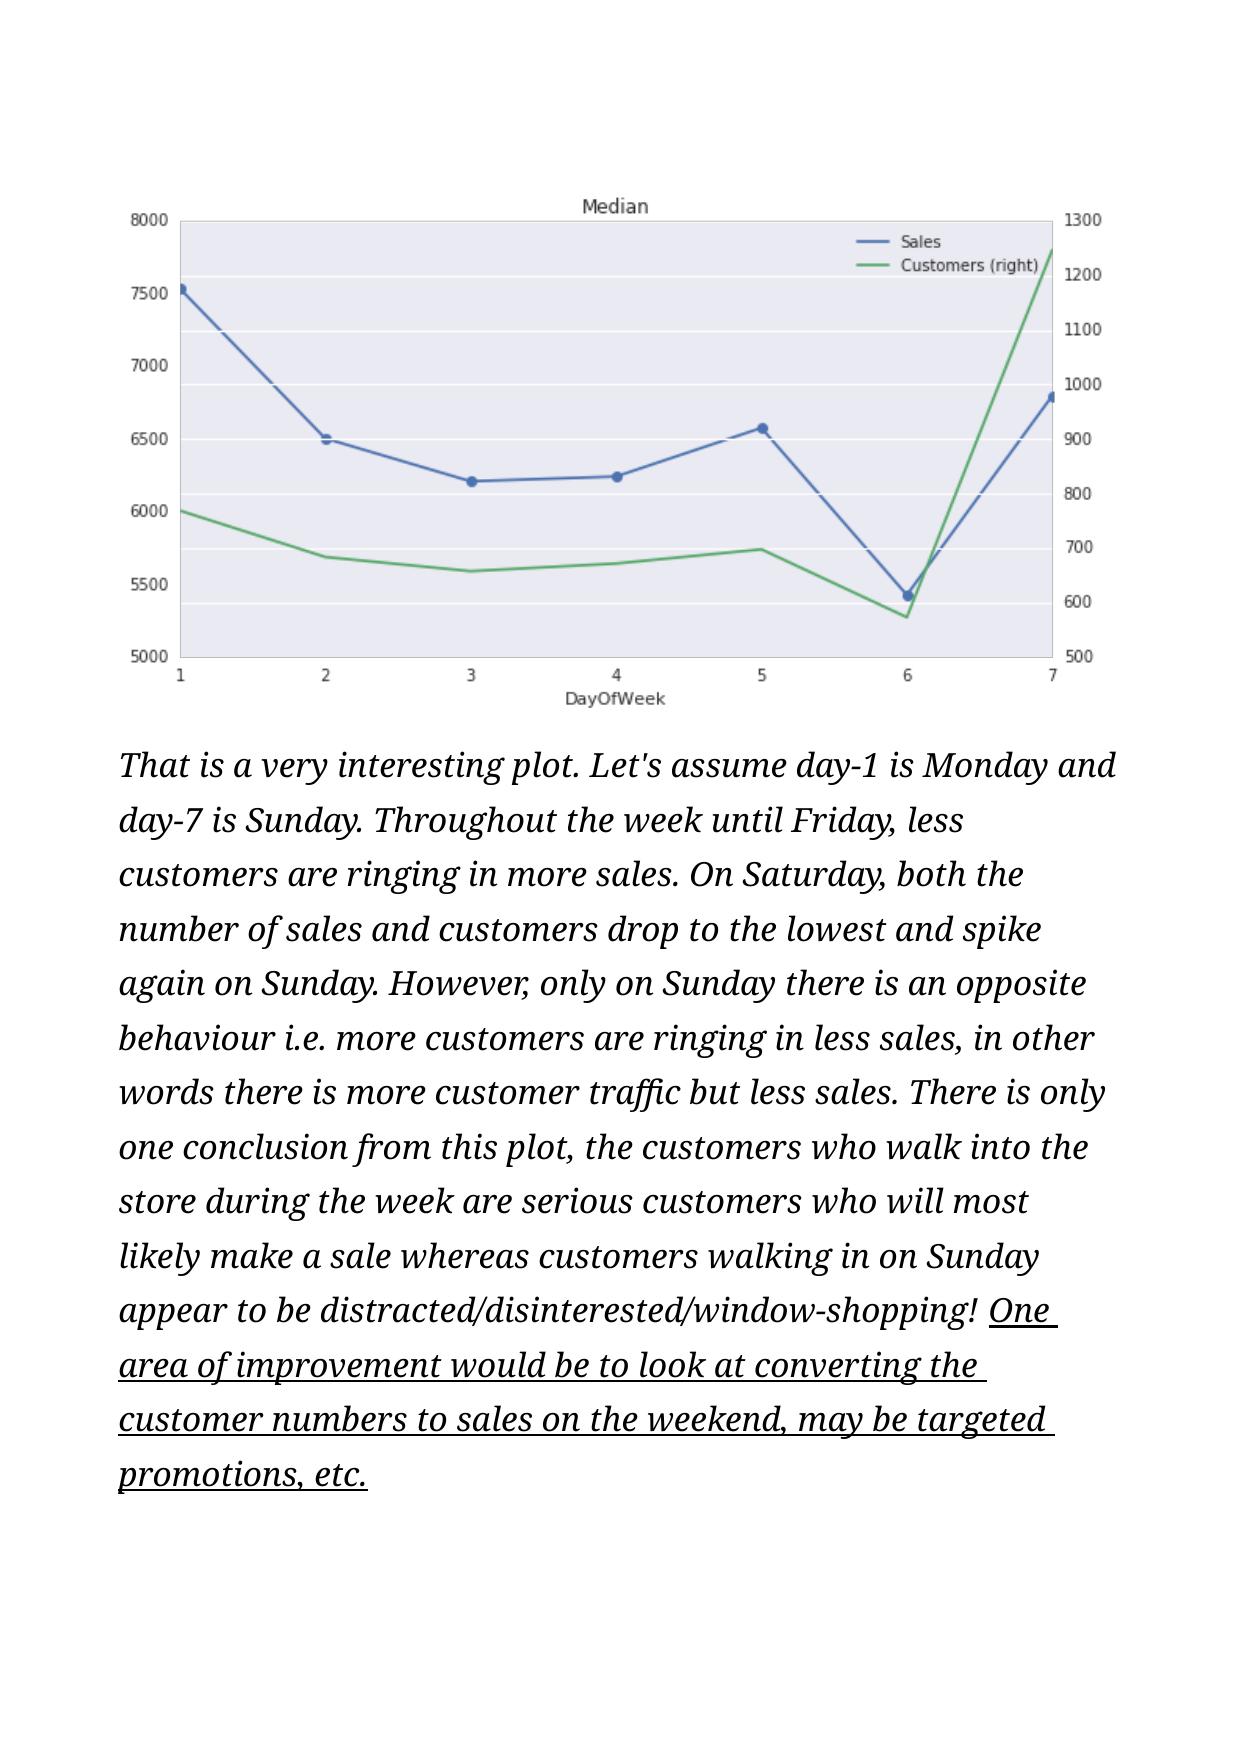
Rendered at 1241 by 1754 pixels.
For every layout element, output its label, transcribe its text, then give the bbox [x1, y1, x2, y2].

text That is a very interesting plot. Let's assume day-1 is Monday and day-7 is Sunday. Throughout the week until Friday, less customers are ringing in more sales. On Saturday, both the number of sales and customers drop to the lowest and spike again on Sunday. However, only on Sunday there is an opposite behaviour i.e. more customers are ringing in less sales, in other words there is more customer traffic but less sales. There is only one conclusion from this plot, the customers who walk into the store during the week are serious customers who will most likely make a sale whereas customers walking in on Sunday appear to be distracted/disinterested/window-shopping! One area of improvement would be to look at converting the customer numbers to sales on the weekend, may be targeted promotions, etc. [118, 742, 1122, 1496]
picture [118, 187, 1114, 719]
